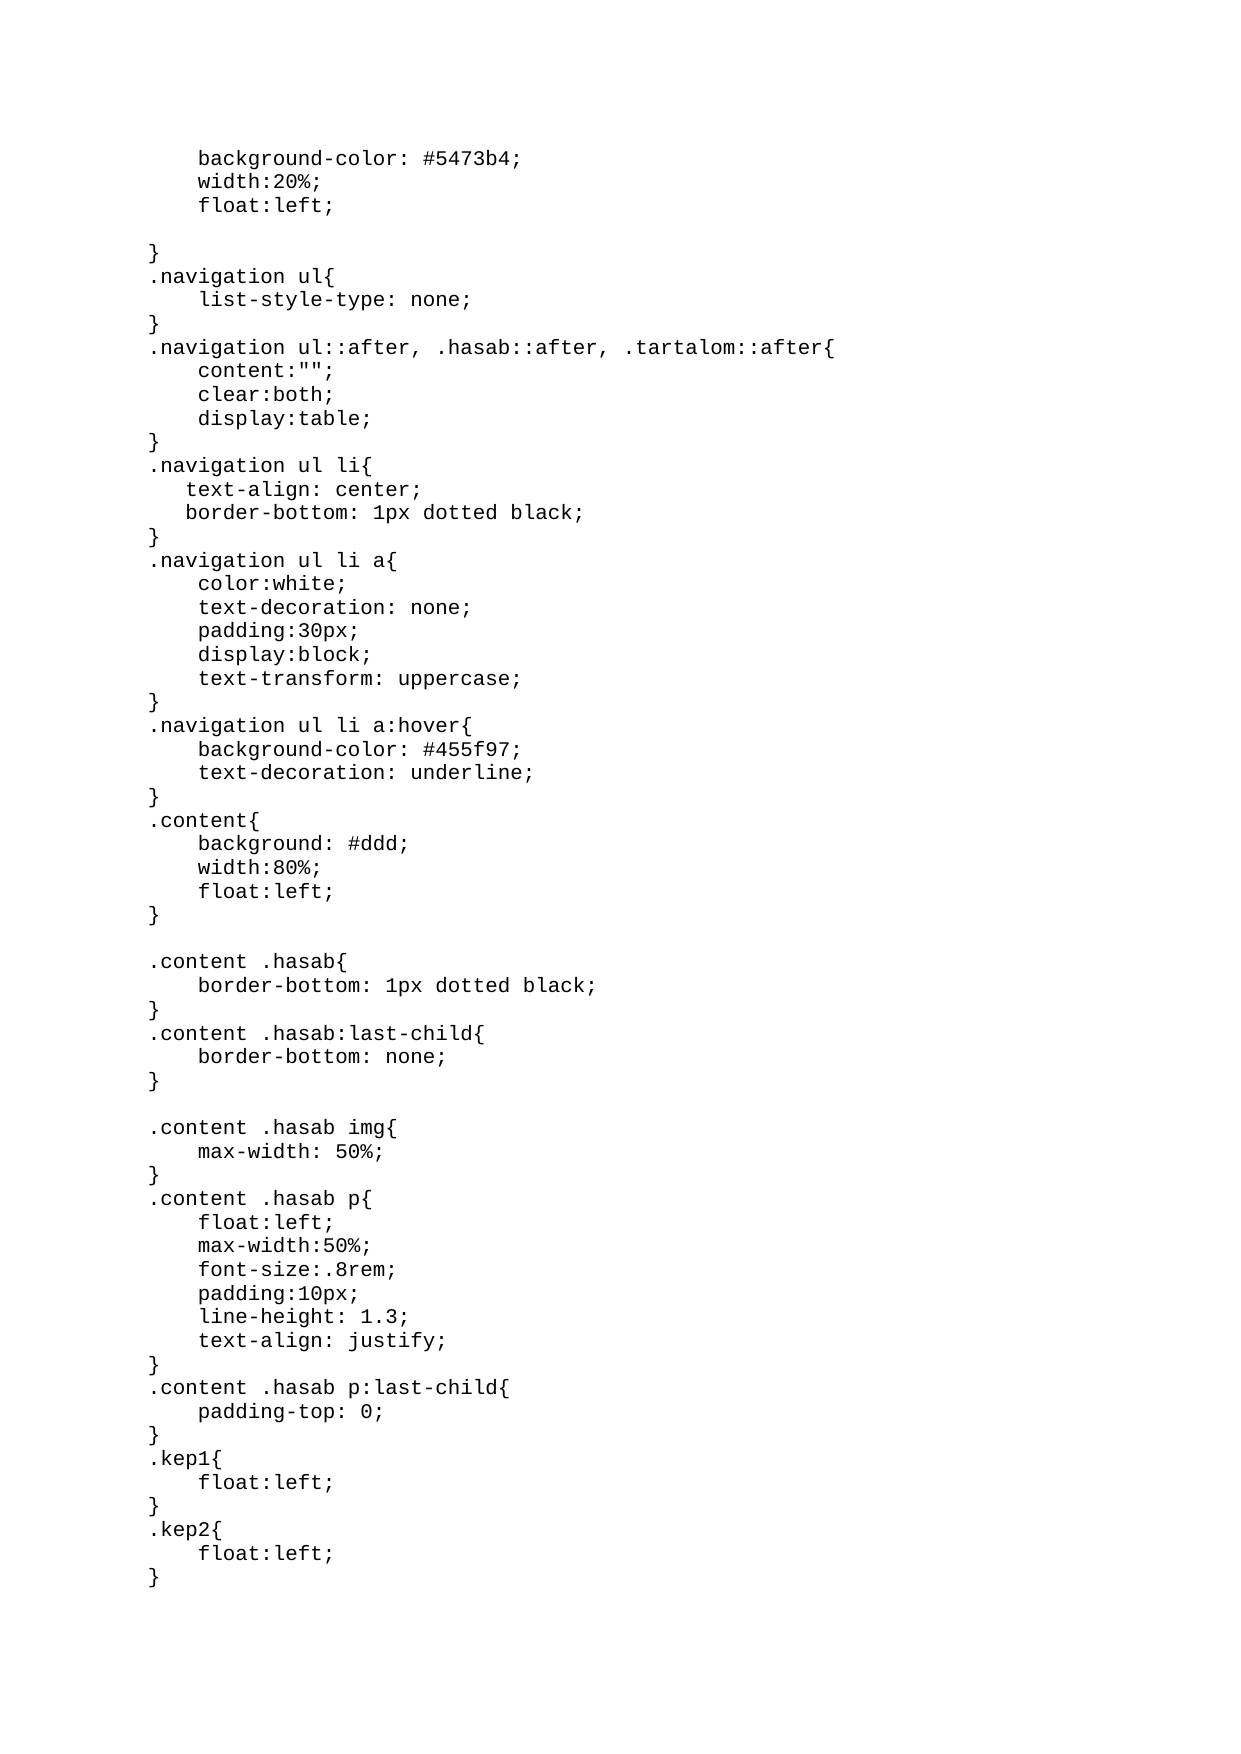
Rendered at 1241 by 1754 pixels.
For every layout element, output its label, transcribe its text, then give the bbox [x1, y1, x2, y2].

text float:left; [148, 881, 1093, 904]
text .content .hasab:last-child{ [148, 1022, 1093, 1046]
text width:80%; [148, 857, 1093, 881]
text .navigation ul li{ [148, 455, 1093, 479]
text background-color: #5473b4; [148, 148, 1093, 171]
text .navigation ul{ [148, 266, 1093, 289]
text float:left; [148, 1472, 1093, 1495]
text } [148, 242, 1093, 266]
text text-align: justify; [148, 1330, 1093, 1353]
text } [148, 786, 1093, 810]
text clear:both; [148, 384, 1093, 408]
text } [148, 431, 1093, 455]
text max-width: 50%; [148, 1141, 1093, 1164]
text } [148, 526, 1093, 549]
text } [148, 1070, 1093, 1093]
text .navigation ul::after, .hasab::after, .tartalom::after{ [148, 337, 1093, 360]
text .content{ [148, 810, 1093, 833]
text } [148, 1495, 1093, 1519]
text color:white; [148, 573, 1093, 597]
text list-style-type: none; [148, 289, 1093, 313]
text text-align: center; [148, 479, 1093, 502]
text } [148, 1566, 1093, 1590]
text border-bottom: 1px dotted black; [148, 502, 1093, 526]
text } [148, 691, 1093, 715]
text .content .hasab p{ [148, 1188, 1093, 1212]
text float:left; [148, 1543, 1093, 1566]
text .kep2{ [148, 1519, 1093, 1543]
text float:left; [148, 195, 1093, 218]
text text-decoration: none; [148, 597, 1093, 621]
text padding:30px; [148, 621, 1093, 644]
text .navigation ul li a{ [148, 549, 1093, 573]
text max-width:50%; [148, 1235, 1093, 1259]
text width:20%; [148, 171, 1093, 195]
text content:""; [148, 360, 1093, 384]
text } [148, 313, 1093, 337]
text display:table; [148, 408, 1093, 431]
text .content .hasab img{ [148, 1117, 1093, 1141]
text .navigation ul li a:hover{ [148, 715, 1093, 739]
text } [148, 1353, 1093, 1377]
text padding-top: 0; [148, 1401, 1093, 1424]
text .content .hasab{ [148, 952, 1093, 975]
text text-decoration: underline; [148, 762, 1093, 786]
text background: #ddd; [148, 833, 1093, 857]
text font-size:.8rem; [148, 1259, 1093, 1283]
text } [148, 1424, 1093, 1448]
text float:left; [148, 1212, 1093, 1235]
text background-color: #455f97; [148, 739, 1093, 762]
text border-bottom: 1px dotted black; [148, 975, 1093, 999]
text } [148, 904, 1093, 928]
text } [148, 999, 1093, 1022]
text text-transform: uppercase; [148, 668, 1093, 691]
text .kep1{ [148, 1448, 1093, 1472]
text border-bottom: none; [148, 1046, 1093, 1070]
text display:block; [148, 644, 1093, 668]
text .content .hasab p:last-child{ [148, 1377, 1093, 1401]
text line-height: 1.3; [148, 1306, 1093, 1330]
text padding:10px; [148, 1283, 1093, 1306]
text } [148, 1164, 1093, 1188]
